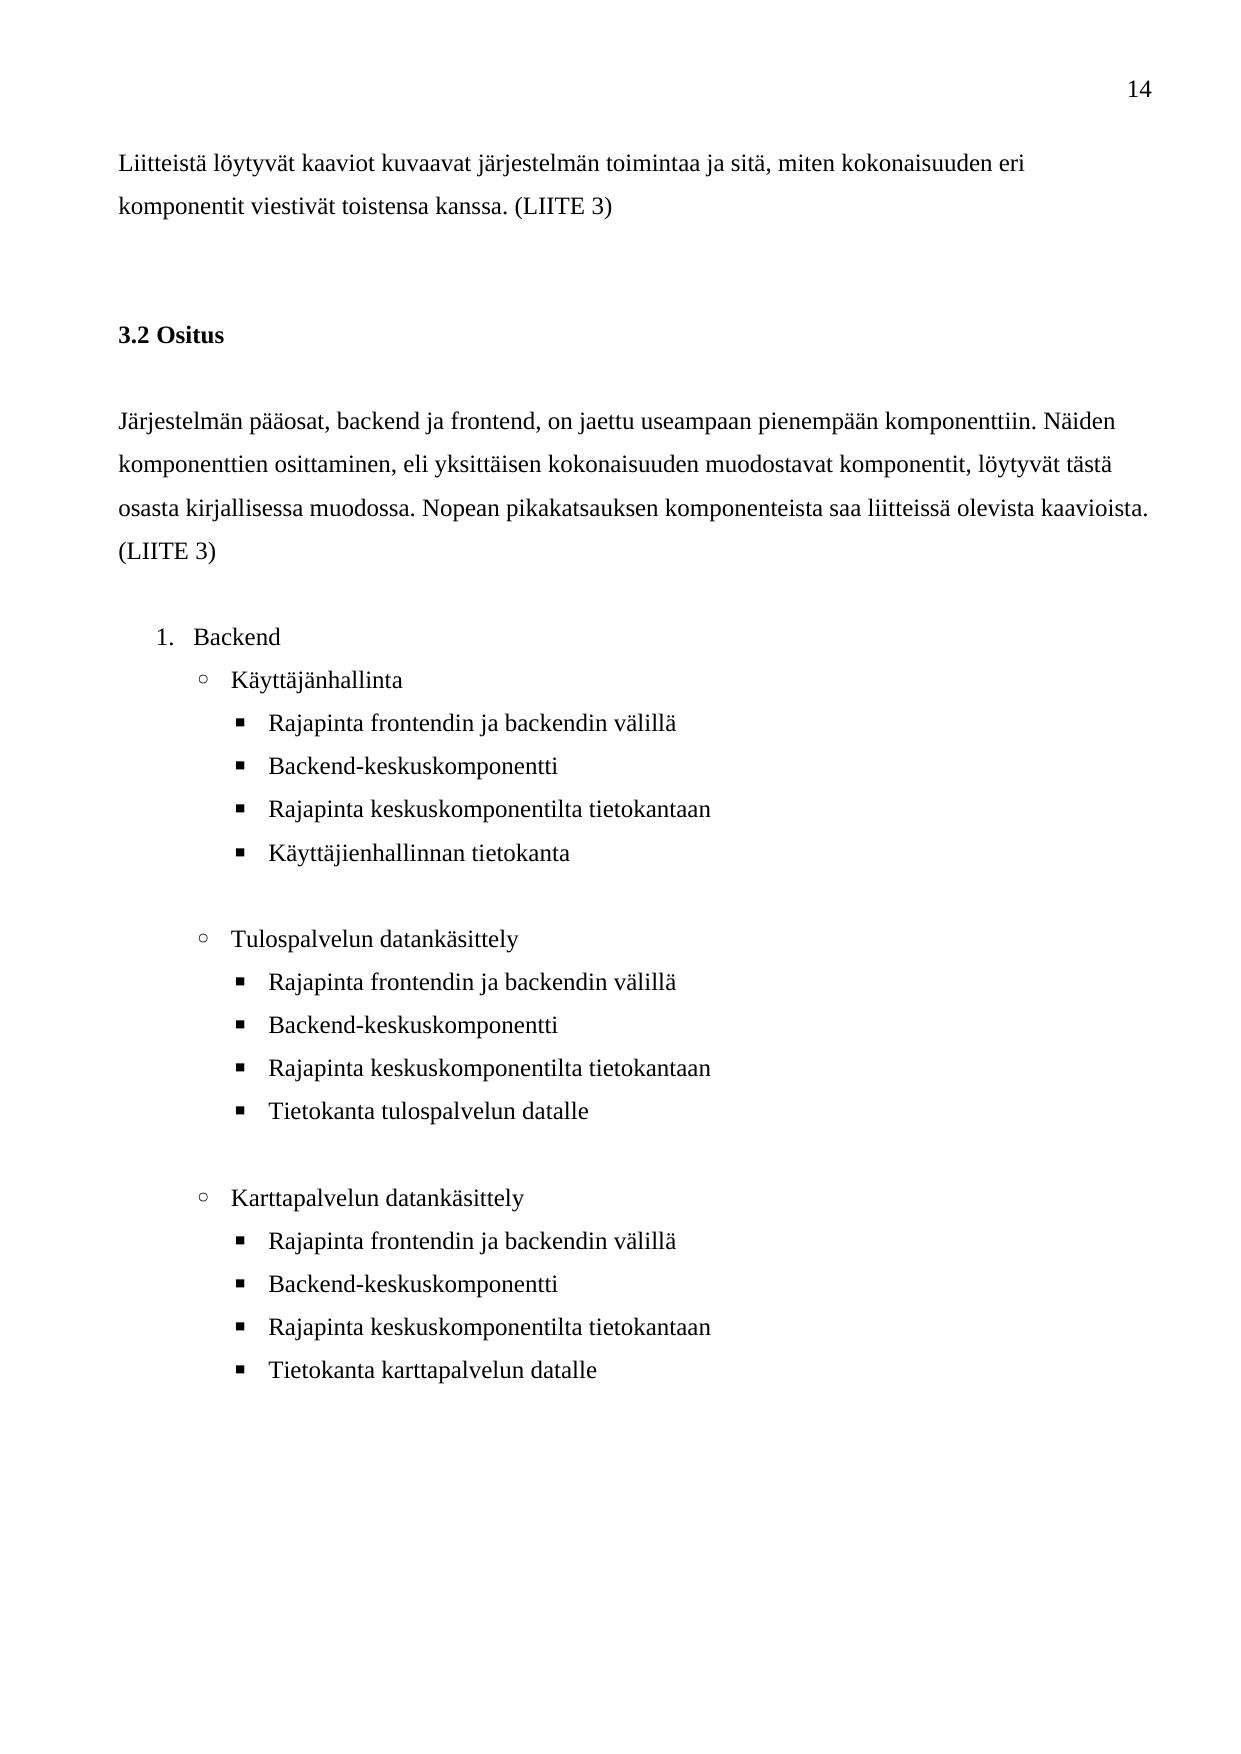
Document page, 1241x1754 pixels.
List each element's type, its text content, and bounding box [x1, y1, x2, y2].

list Rajapinta keskuskomponentilta tietokantaan [231, 1312, 1152, 1341]
list Rajapinta keskuskomponentilta tietokantaan [231, 794, 1152, 823]
list Backend [156, 622, 1152, 651]
list Tietokanta karttapalvelun datalle [231, 1355, 1152, 1384]
subtitle Ositus [118, 320, 1152, 349]
list Backend-keskuskomponentti [231, 751, 1152, 780]
text Liitteistä löytyvät kaaviot kuvaavat järjestelmän toimintaa ja sitä, miten kokonaisuuden eri komponentit viestivät toistensa kanssa. (LIITE 3) [118, 148, 1152, 219]
list Rajapinta frontendin ja backendin välillä [231, 967, 1152, 996]
list Rajapinta frontendin ja backendin välillä [231, 1226, 1152, 1254]
list Rajapinta keskuskomponentilta tietokantaan [231, 1053, 1152, 1082]
text Järjestelmän pääosat, backend ja frontend, on jaettu useampaan pienempään komponenttiin. Näiden komponenttien osittaminen, eli yksittäisen kokonaisuuden muodostavat komponentit, löytyvät tästä osasta kirjallisessa muodossa. Nopean pikakatsauksen komponenteista saa liitteissä olevista kaavioista. (LIITE 3) [118, 406, 1152, 564]
list Käyttäjienhallinnan tietokanta [231, 838, 1152, 866]
list Käyttäjänhallinta [193, 665, 1152, 694]
list Backend-keskuskomponentti [231, 1010, 1152, 1039]
list Rajapinta frontendin ja backendin välillä [231, 708, 1152, 737]
list Tietokanta tulospalvelun datalle [231, 1096, 1152, 1125]
list Tulospalvelun datankäsittely [193, 924, 1152, 953]
list Backend-keskuskomponentti [231, 1269, 1152, 1298]
list Karttapalvelun datankäsittely [193, 1183, 1152, 1211]
